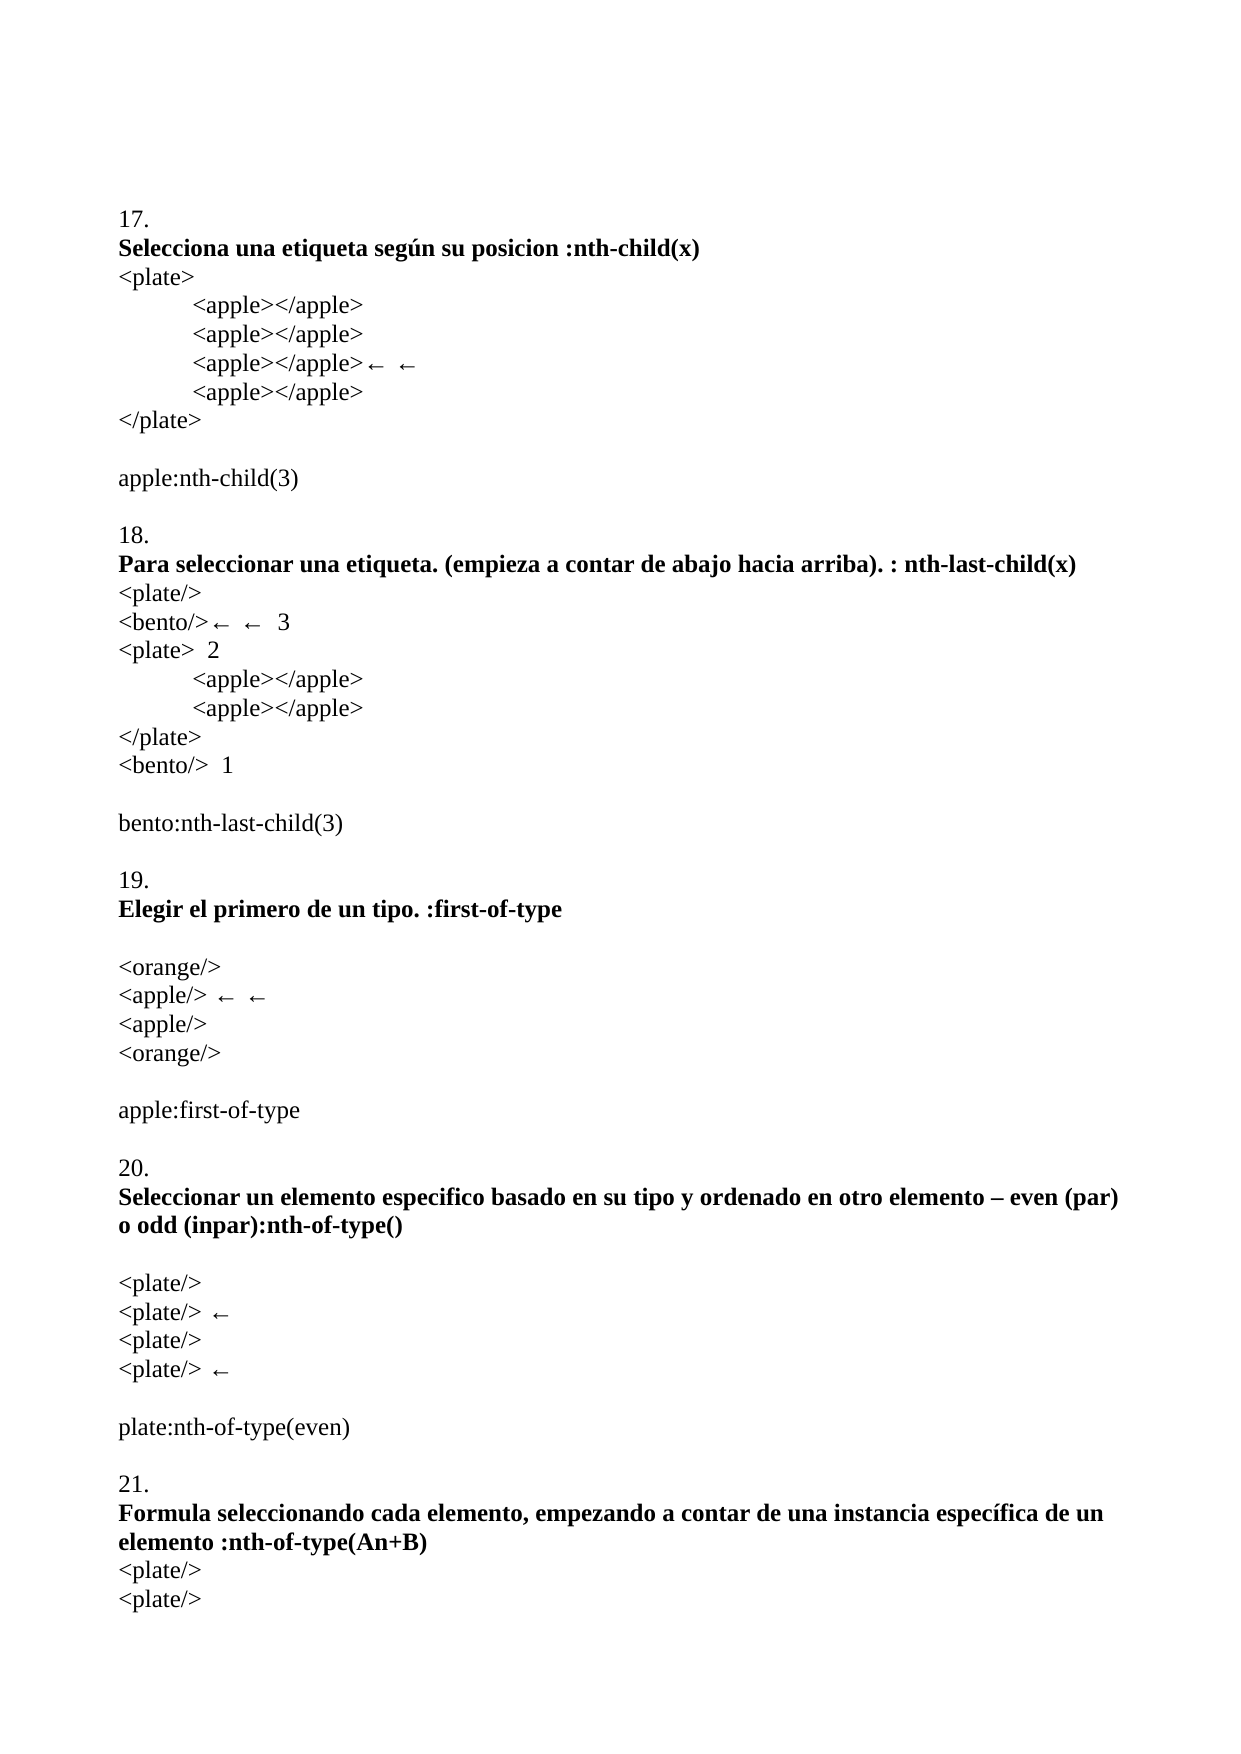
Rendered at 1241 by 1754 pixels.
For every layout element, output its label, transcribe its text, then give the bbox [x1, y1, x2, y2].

text <apple></apple> [118, 377, 1122, 406]
text <orange/> [118, 952, 1122, 981]
text 17. [118, 204, 1122, 233]
text apple:nth-child(3) [118, 463, 1122, 492]
text <plate/> [118, 1556, 1122, 1584]
text </plate> [118, 722, 1122, 751]
text 21. [118, 1469, 1122, 1498]
text <bento/> 1 [118, 751, 1122, 779]
text <apple/> [118, 1009, 1122, 1038]
text Selecciona una etiqueta según su posicion :nth-child(x) [118, 233, 1122, 262]
text <apple/> ← ← [118, 981, 1122, 1009]
text Seleccionar un elemento especifico basado en su tipo y ordenado en otro elemento – even (par) o odd (inpar):nth-of-type() [118, 1182, 1122, 1239]
text plate:nth-of-type(even) [118, 1412, 1122, 1441]
text bento:nth-last-child(3) [118, 808, 1122, 837]
text Formula seleccionando cada elemento, empezando a contar de una instancia específica de un elemento :nth-of-type(An+B) [118, 1498, 1122, 1556]
text 19. [118, 866, 1122, 894]
text apple:first-of-type [118, 1096, 1122, 1124]
text Para seleccionar una etiqueta. (empieza a contar de abajo hacia arriba). : nth-last-child(x) [118, 549, 1122, 578]
text <plate> [118, 262, 1122, 291]
text <apple></apple> [118, 291, 1122, 319]
text <orange/> [118, 1038, 1122, 1067]
text Elegir el primero de un tipo. :first-of-type [118, 894, 1122, 923]
text 18. [118, 521, 1122, 549]
text <plate/> [118, 1326, 1122, 1354]
text <plate/> ← [118, 1354, 1122, 1383]
text <plate> 2 [118, 636, 1122, 664]
text <apple></apple> [118, 693, 1122, 722]
text <apple></apple> [118, 319, 1122, 348]
text <plate/> [118, 1584, 1122, 1613]
text <plate/> [118, 578, 1122, 607]
text </plate> [118, 406, 1122, 434]
text 20. [118, 1153, 1122, 1182]
text <plate/> [118, 1268, 1122, 1297]
text <apple></apple>← ← [118, 348, 1122, 377]
text <bento/>← ← 3 [118, 607, 1122, 636]
text <apple></apple> [118, 664, 1122, 693]
text <plate/> ← [118, 1297, 1122, 1326]
